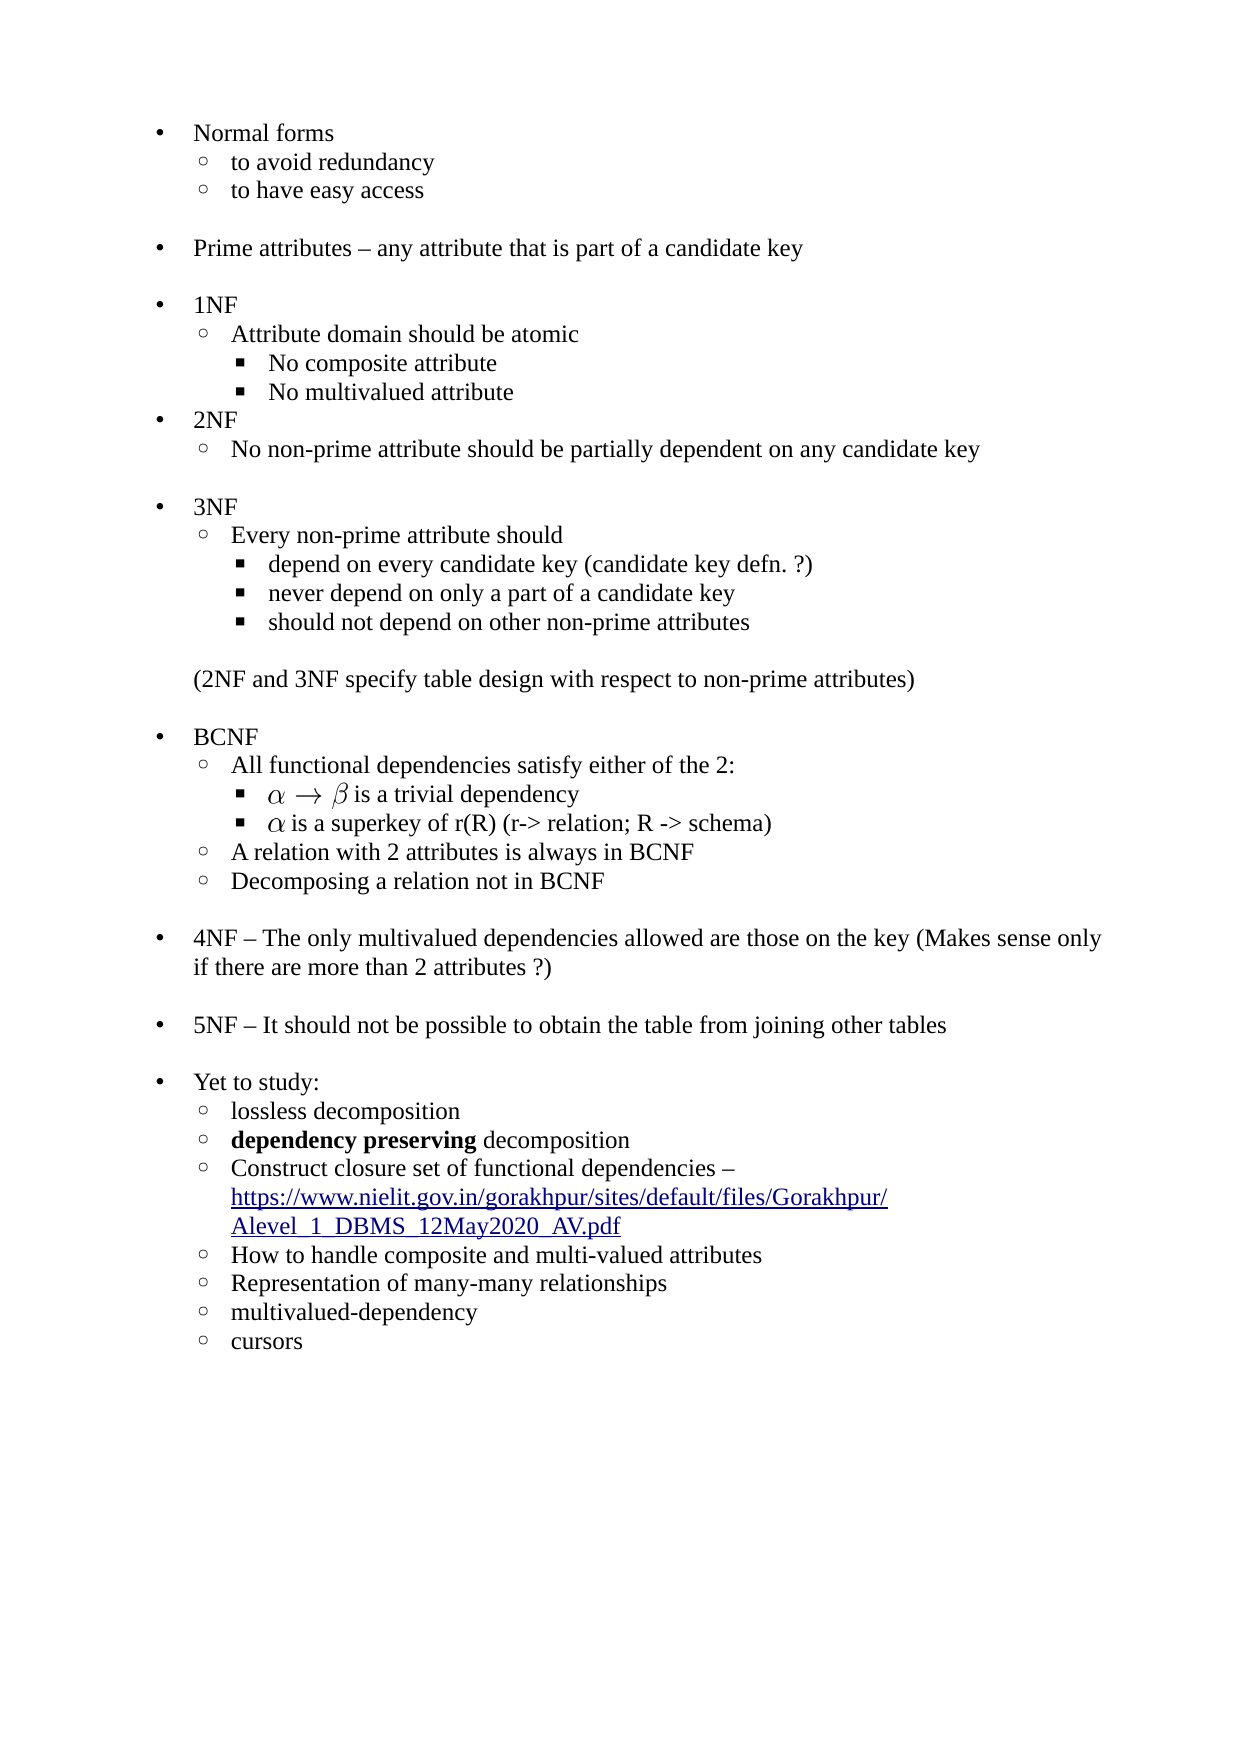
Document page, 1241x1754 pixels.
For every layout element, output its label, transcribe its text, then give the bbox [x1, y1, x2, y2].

list 4NF – The only multivalued dependencies allowed are those on the key (Makes sense only if there are more than 2 attributes ?) [156, 923, 1122, 981]
list never depend on only a part of a candidate key [231, 578, 1122, 607]
list to have easy access [193, 176, 1122, 204]
list Decomposing a relation not in BCNF [193, 866, 1122, 895]
list to avoid redundancy [193, 147, 1122, 176]
list Yet to study: [156, 1067, 1122, 1096]
list No composite attribute [231, 348, 1122, 377]
list (2NF and 3NF specify table design with respect to non-prime attributes) [156, 664, 1122, 693]
list How to handle composite and multi-valued attributes [193, 1240, 1122, 1268]
list 1NF [156, 291, 1122, 319]
list cursors [193, 1326, 1122, 1355]
picture [268, 818, 285, 832]
list 2NF [156, 406, 1122, 434]
list is a trivial dependency [231, 779, 1122, 808]
list No non-prime attribute should be partially dependent on any candidate key [193, 434, 1122, 463]
list should not depend on other non-prime attributes [231, 607, 1122, 636]
list is a superkey of r(R) (r-> relation; R -> schema) [231, 808, 1122, 837]
picture [268, 782, 348, 809]
list Attribute domain should be atomic [193, 319, 1122, 348]
list multivalued-dependency [193, 1297, 1122, 1326]
list depend on every candidate key (candidate key defn. ?) [231, 549, 1122, 578]
list 3NF [156, 492, 1122, 521]
list Representation of many-many relationships [193, 1268, 1122, 1297]
list dependency preserving decomposition [193, 1125, 1122, 1153]
list BCNF [156, 722, 1122, 751]
list lossless decomposition [193, 1096, 1122, 1125]
list 5NF – It should not be possible to obtain the table from joining other tables [156, 1010, 1122, 1038]
list All functional dependencies satisfy either of the 2: [193, 751, 1122, 779]
list Every non-prime attribute should [193, 521, 1122, 549]
list A relation with 2 attributes is always in BCNF [193, 837, 1122, 866]
list Normal forms [156, 118, 1122, 147]
list Prime attributes – any attribute that is part of a candidate key [156, 233, 1122, 262]
list No multivalued attribute [231, 377, 1122, 406]
list Construct closure set of functional dependencies – https://www.nielit.gov.in/gorakhpur/sites/default/files/Gorakhpur/Alevel_1_DBMS_12May2020_AV.pdf [193, 1153, 1122, 1240]
